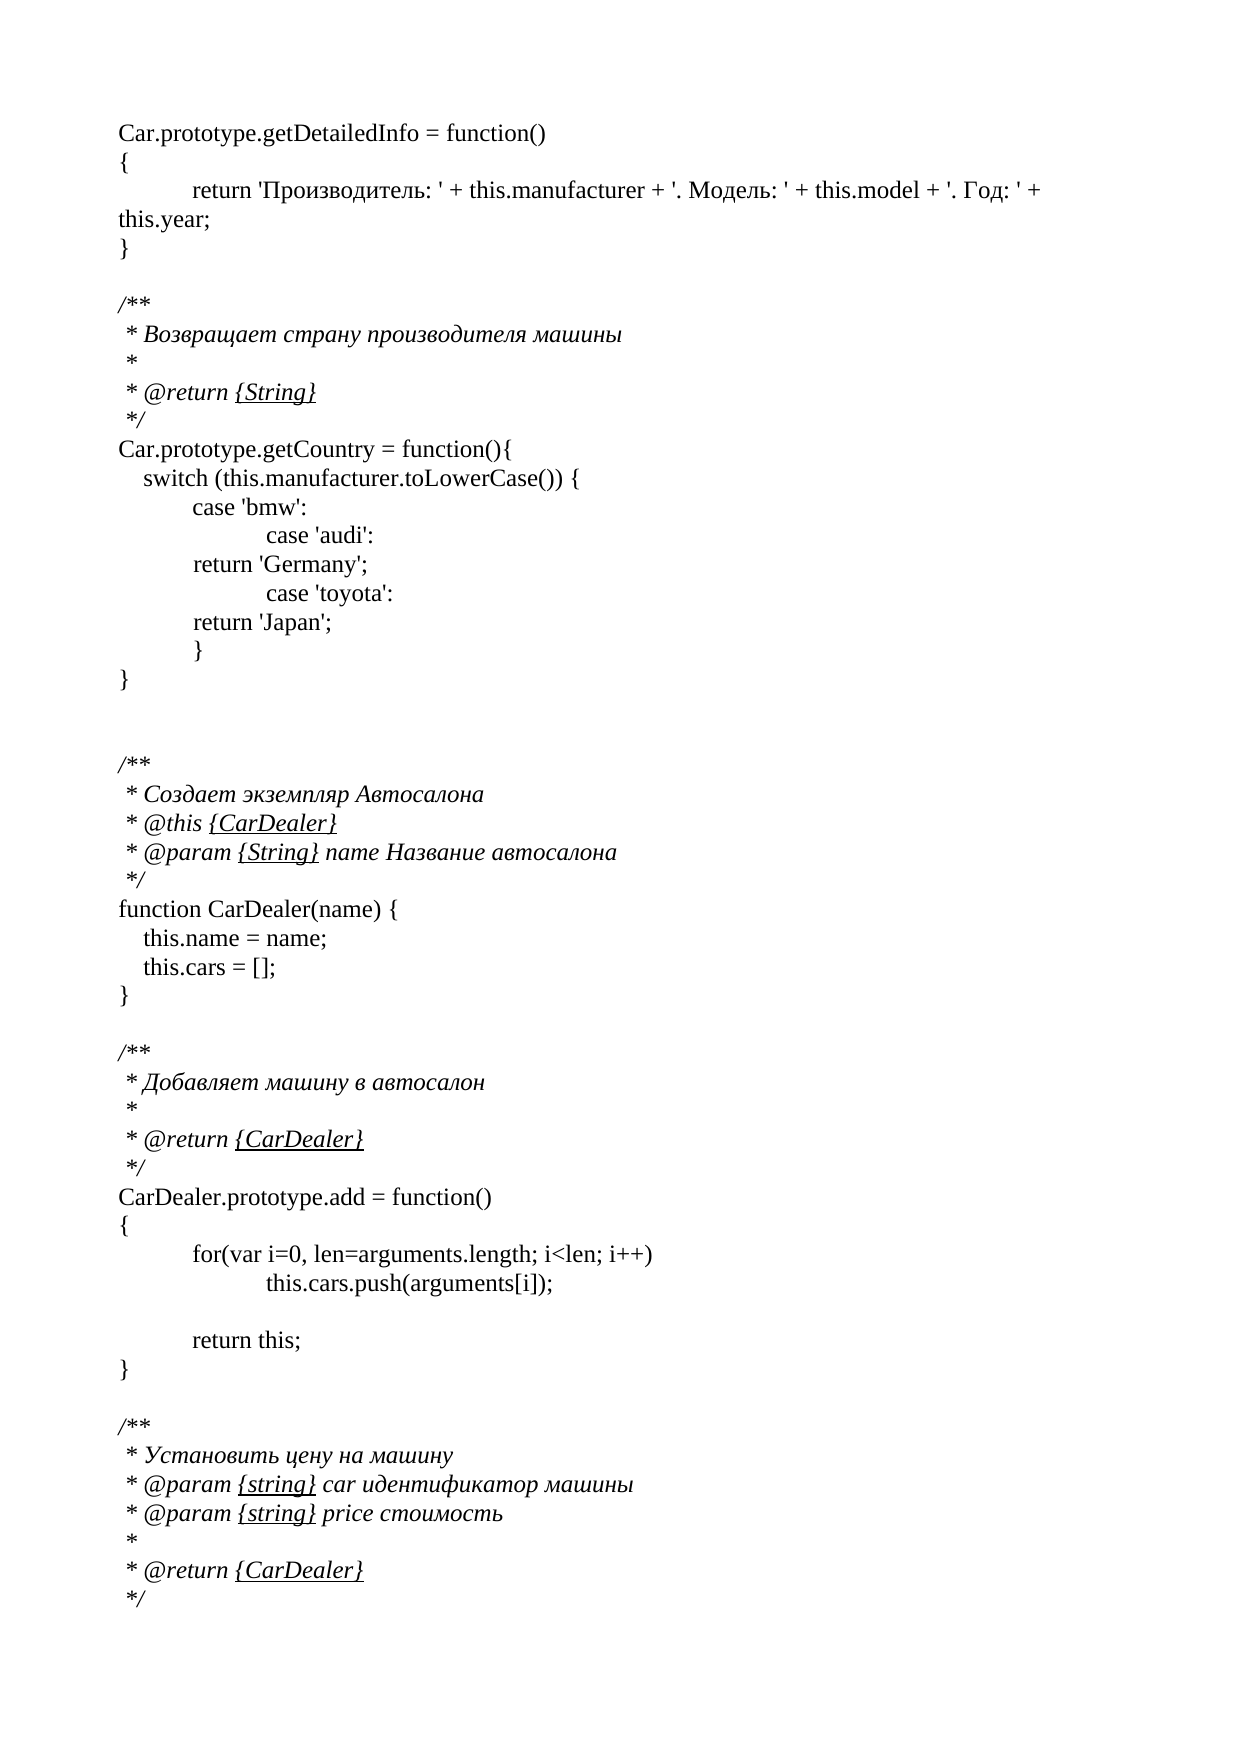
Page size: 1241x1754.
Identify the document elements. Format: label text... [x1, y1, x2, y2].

text * @param {string} car идентификатор машины [118, 1469, 1122, 1498]
text } [118, 981, 1122, 1009]
text * Установить цену на машину [118, 1441, 1122, 1469]
text Car.prototype.getCountry = function(){ [118, 434, 1122, 463]
text } [118, 1354, 1122, 1383]
text this.name = name; [118, 923, 1122, 952]
text * @param {string} price стоимость [118, 1498, 1122, 1527]
text Car.prototype.getDetailedInfo = function() [118, 118, 1122, 147]
text this.cars = []; [118, 952, 1122, 981]
text case 'audi': [118, 521, 1122, 549]
text * [118, 1096, 1122, 1124]
text */ [118, 1584, 1122, 1613]
text /** [118, 291, 1122, 319]
text * [118, 1527, 1122, 1556]
text */ [118, 406, 1122, 434]
text return this; [118, 1326, 1122, 1354]
text * @return {CarDealer} [118, 1556, 1122, 1584]
text * @return {CarDealer} [118, 1124, 1122, 1153]
text return 'Производитель: ' + this.manufacturer + '. Модель: ' + this.model + '. Год: ' + this.year; [118, 176, 1122, 233]
text return 'Japan'; [118, 607, 1122, 636]
text * Возвращает страну производителя машины [118, 319, 1122, 348]
text * Добавляет машину в автосалон [118, 1067, 1122, 1096]
text return 'Germany'; [118, 549, 1122, 578]
text * @this {CarDealer} [118, 808, 1122, 837]
text case 'toyota': [118, 578, 1122, 607]
text * @return {String} [118, 377, 1122, 406]
text } [118, 636, 1122, 664]
text * Создает экземпляр Автосалона [118, 779, 1122, 808]
text } [118, 664, 1122, 693]
text { [118, 1211, 1122, 1239]
text } [118, 233, 1122, 262]
text function CarDealer(name) { [118, 894, 1122, 923]
text this.cars.push(arguments[i]); [118, 1268, 1122, 1297]
text /** [118, 1038, 1122, 1067]
text CarDealer.prototype.add = function() [118, 1182, 1122, 1211]
text /** [118, 751, 1122, 779]
text case 'bmw': [118, 492, 1122, 521]
text { [118, 147, 1122, 176]
text /** [118, 1412, 1122, 1441]
text * @param {String} name Название автосалона [118, 837, 1122, 866]
text for(var i=0, len=arguments.length; i<len; i++) [118, 1239, 1122, 1268]
text * [118, 348, 1122, 377]
text */ [118, 1153, 1122, 1182]
text */ [118, 866, 1122, 894]
text switch (this.manufacturer.toLowerCase()) { [118, 463, 1122, 492]
